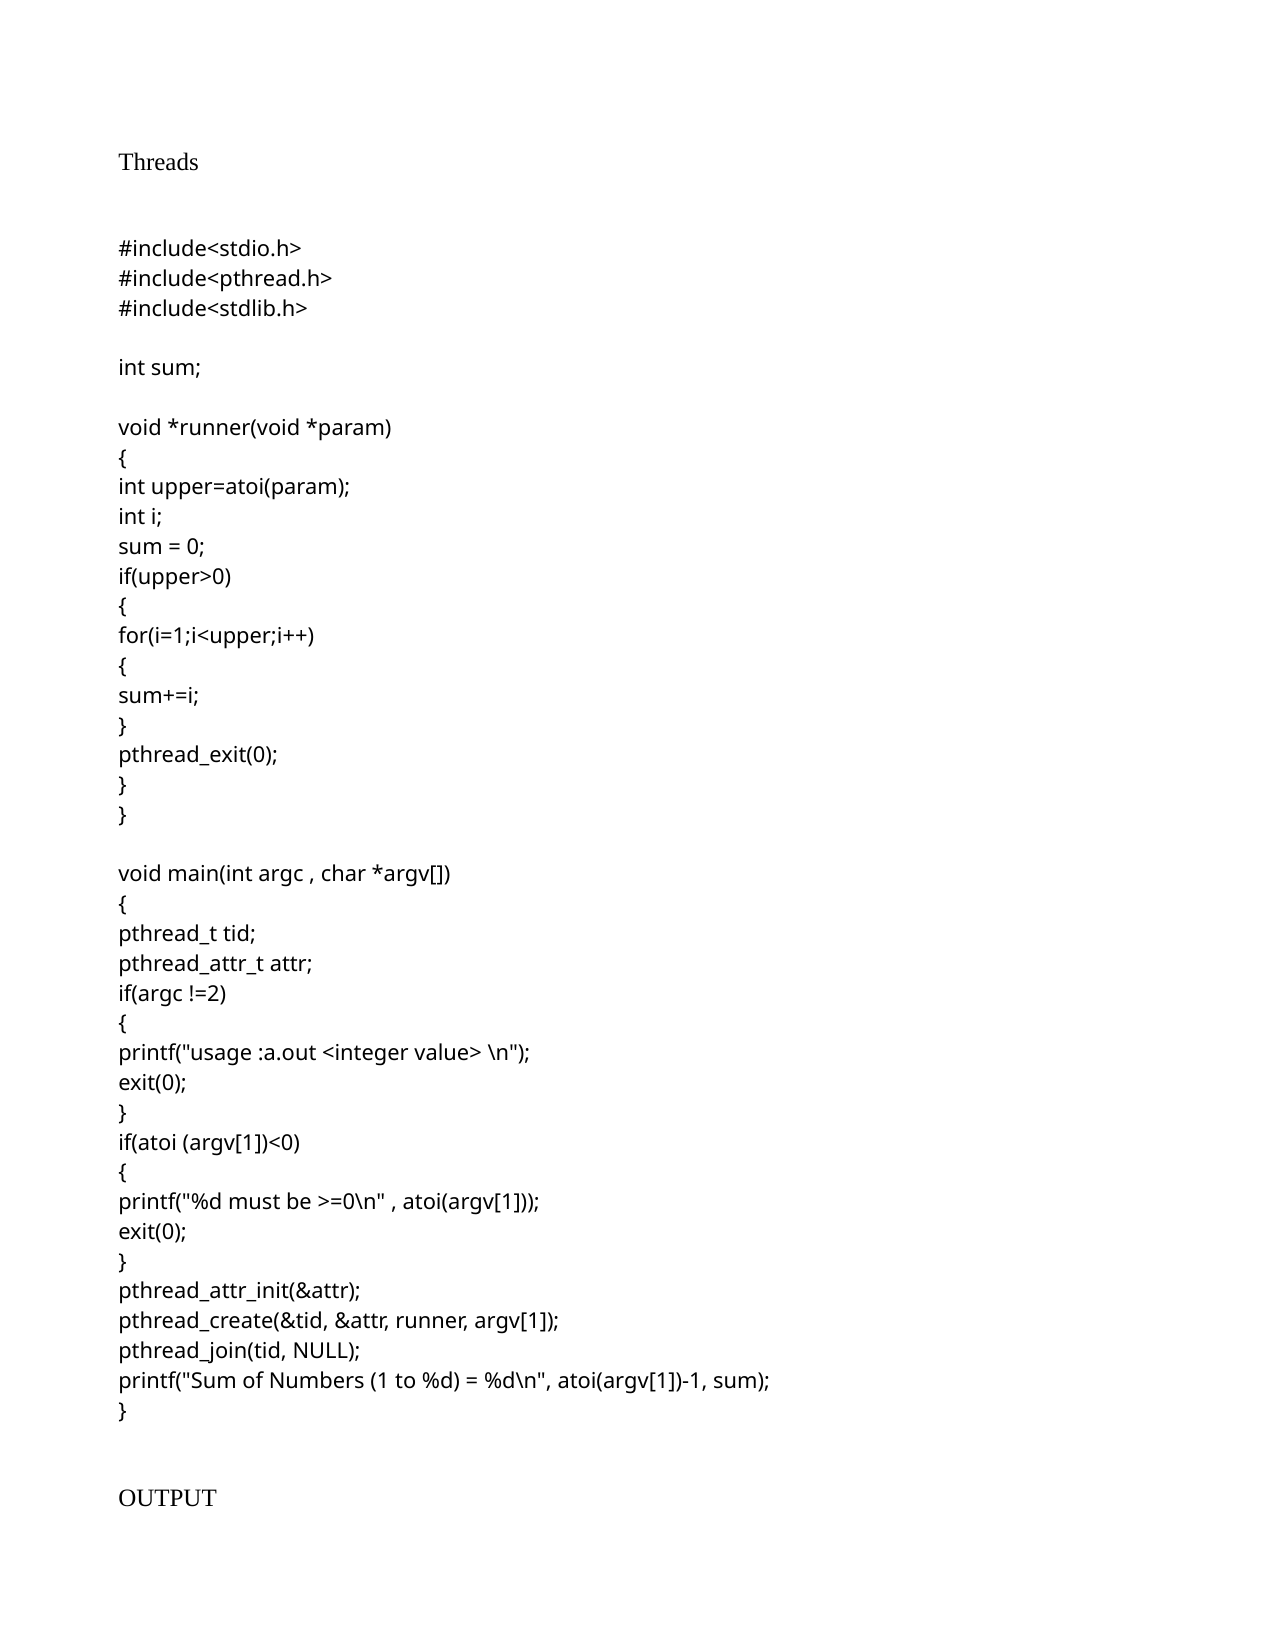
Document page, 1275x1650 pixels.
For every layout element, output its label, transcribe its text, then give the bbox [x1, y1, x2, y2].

text { [118, 441, 1157, 471]
text Threads [118, 147, 1157, 176]
text #include<pthread.h> [118, 263, 1157, 293]
text sum = 0; [118, 531, 1157, 561]
text { [118, 590, 1157, 620]
text pthread_t tid; [118, 918, 1157, 948]
text OUTPUT [118, 1483, 1157, 1512]
text int sum; [118, 352, 1157, 382]
text pthread_attr_init(&attr); [118, 1276, 1157, 1305]
text printf("Sum of Numbers (1 to %d) = %d\n", atoi(argv[1])-1, sum); [118, 1365, 1157, 1395]
text } [118, 769, 1157, 799]
text } [118, 1097, 1157, 1127]
text pthread_exit(0); [118, 739, 1157, 769]
text { [118, 650, 1157, 680]
text if(argc !=2) [118, 978, 1157, 1007]
text void *runner(void *param) [118, 412, 1157, 441]
text exit(0); [118, 1067, 1157, 1097]
text { [118, 1156, 1157, 1186]
text pthread_create(&tid, &attr, runner, argv[1]); [118, 1305, 1157, 1335]
text } [118, 1395, 1157, 1424]
text #include<stdio.h> [118, 233, 1157, 263]
text #include<stdlib.h> [118, 293, 1157, 322]
text exit(0); [118, 1216, 1157, 1246]
text { [118, 1007, 1157, 1037]
text printf("%d must be >=0\n" , atoi(argv[1])); [118, 1186, 1157, 1216]
text pthread_attr_t attr; [118, 948, 1157, 978]
text } [118, 709, 1157, 739]
text void main(int argc , char *argv[]) [118, 858, 1157, 888]
text } [118, 799, 1157, 829]
text int i; [118, 501, 1157, 531]
text } [118, 1246, 1157, 1276]
text for(i=1;i<upper;i++) [118, 620, 1157, 650]
text printf("usage :a.out <integer value> \n"); [118, 1037, 1157, 1067]
text if(upper>0) [118, 561, 1157, 590]
text sum+=i; [118, 680, 1157, 709]
text pthread_join(tid, NULL); [118, 1335, 1157, 1365]
text if(atoi (argv[1])<0) [118, 1127, 1157, 1156]
text int upper=atoi(param); [118, 471, 1157, 501]
text { [118, 888, 1157, 918]
